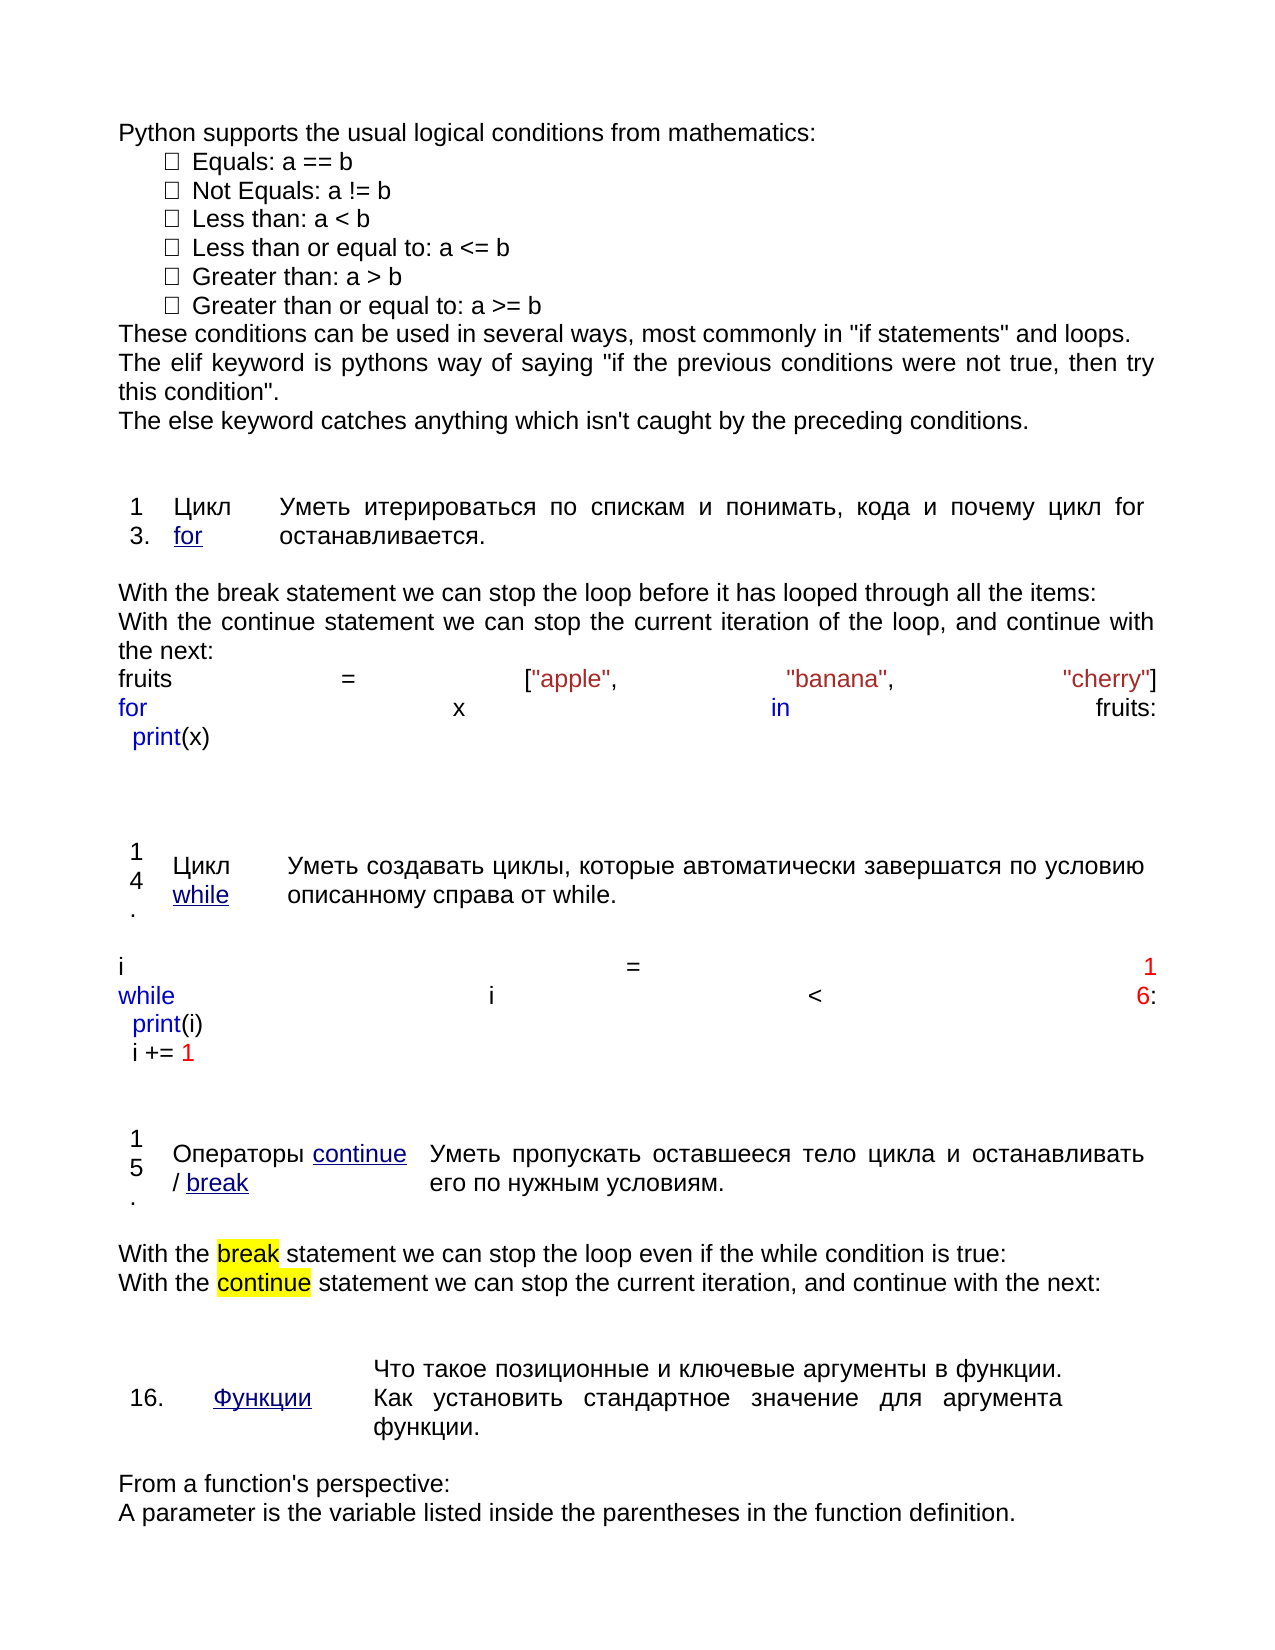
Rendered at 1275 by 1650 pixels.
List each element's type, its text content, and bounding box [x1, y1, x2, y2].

text Python supports the usual logical conditions from mathematics: [118, 118, 1157, 147]
list Greater than or equal to: a >= b [162, 291, 1157, 319]
list Greater than: a > b [162, 262, 1157, 291]
text i = 1 while i < 6: print(i) i += 1 [118, 952, 1157, 1067]
text With the continue statement we can stop the current iteration, and continue with the next: [118, 1268, 1157, 1297]
table_header 16. [118, 1354, 202, 1441]
list Equals: a == b [162, 147, 1157, 176]
text With the continue statement we can stop the current iteration of the loop, and continue with the next: [118, 607, 1157, 664]
list Less than: a < b [162, 204, 1157, 233]
table_header Цикл for [162, 492, 268, 549]
table_header Уметь создавать циклы, которые автоматически завершатся по условию описанному справа от while. [276, 837, 1157, 923]
text From a function's perspective: [118, 1469, 1157, 1498]
table_header Функции [202, 1354, 362, 1441]
table_header Уметь итерироваться по спискам и понимать, кода и почему цикл for останавливается. [268, 492, 1157, 549]
table_header 15. [118, 1124, 161, 1211]
table_header Операторы continue / break [161, 1124, 418, 1211]
text With the break statement we can stop the loop before it has looped through all the items: [118, 578, 1157, 607]
text With the break statement we can stop the loop even if the while condition is true: [118, 1239, 1157, 1268]
text fruits = ["apple", "banana", "cherry"] for x in fruits: print(x) [118, 664, 1157, 751]
text These conditions can be used in several ways, most commonly in "if statements" and loops. [118, 319, 1157, 348]
table_header Уметь пропускать оставшееся тело цикла и останавливать его по нужным условиям. [418, 1124, 1157, 1211]
table_header 14. [118, 837, 161, 923]
table_header Что такое позиционные и ключевые аргументы в функции. Как установить стандартное значение для аргумента функции. [362, 1354, 1074, 1441]
list Not Equals: a != b [162, 176, 1157, 204]
text A parameter is the variable listed inside the parentheses in the function definition. [118, 1498, 1157, 1527]
table_header Цикл while [161, 837, 276, 923]
text The elif keyword is pythons way of saying "if the previous conditions were not true, then try this condition". [118, 348, 1157, 406]
list Less than or equal to: a <= b [162, 233, 1157, 262]
text The else keyword catches anything which isn't caught by the preceding conditions. [118, 406, 1157, 434]
table_header 13. [118, 492, 162, 549]
